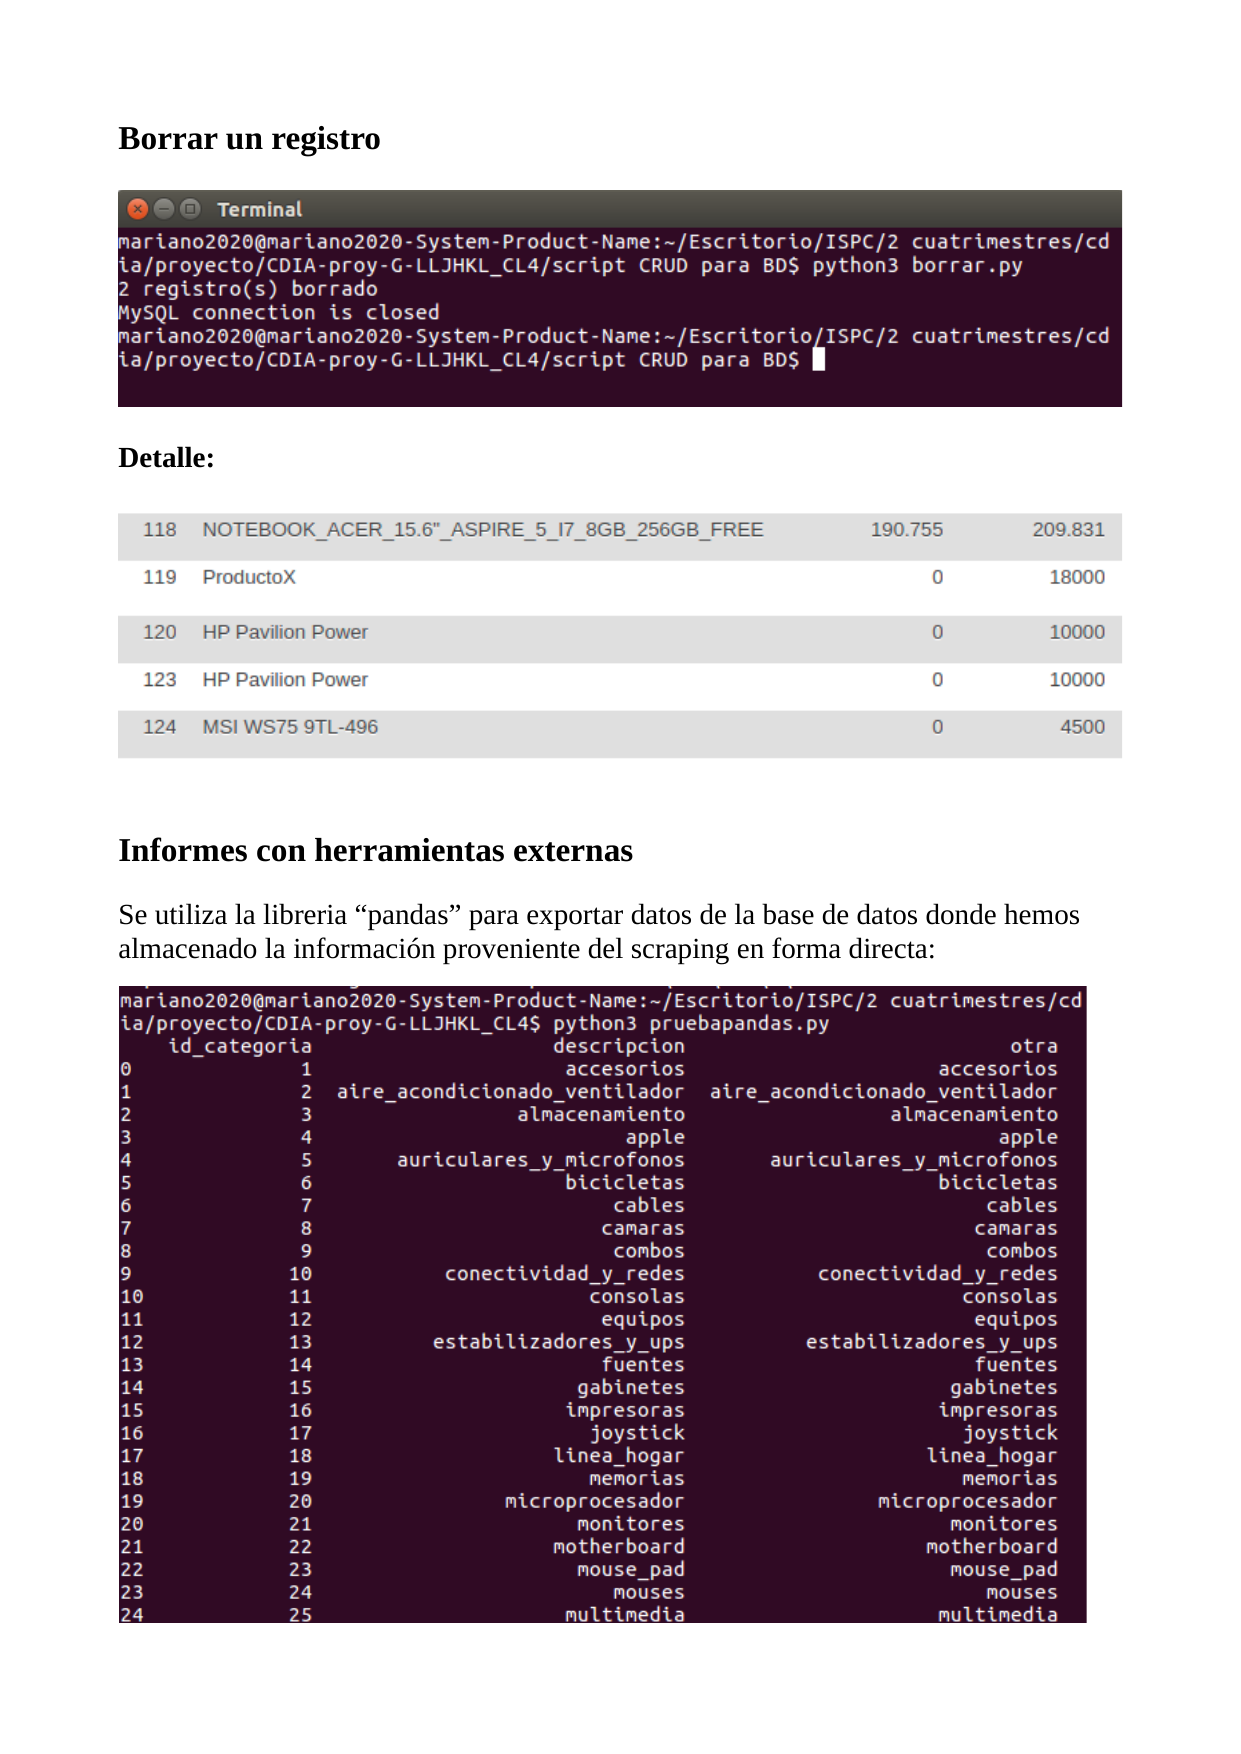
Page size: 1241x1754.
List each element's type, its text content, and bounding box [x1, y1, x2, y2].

picture [119, 986, 1087, 1623]
text Borrar un registro [118, 118, 1122, 156]
picture [118, 190, 1123, 407]
picture [118, 506, 1123, 763]
text Detalle: [118, 440, 1122, 473]
text Informes con herramientas externas [118, 830, 1122, 868]
text Se utiliza la libreria “pandas” para exportar datos de la base de datos donde hemos almacenado la información proveniente del scraping en forma directa: [118, 897, 1122, 964]
